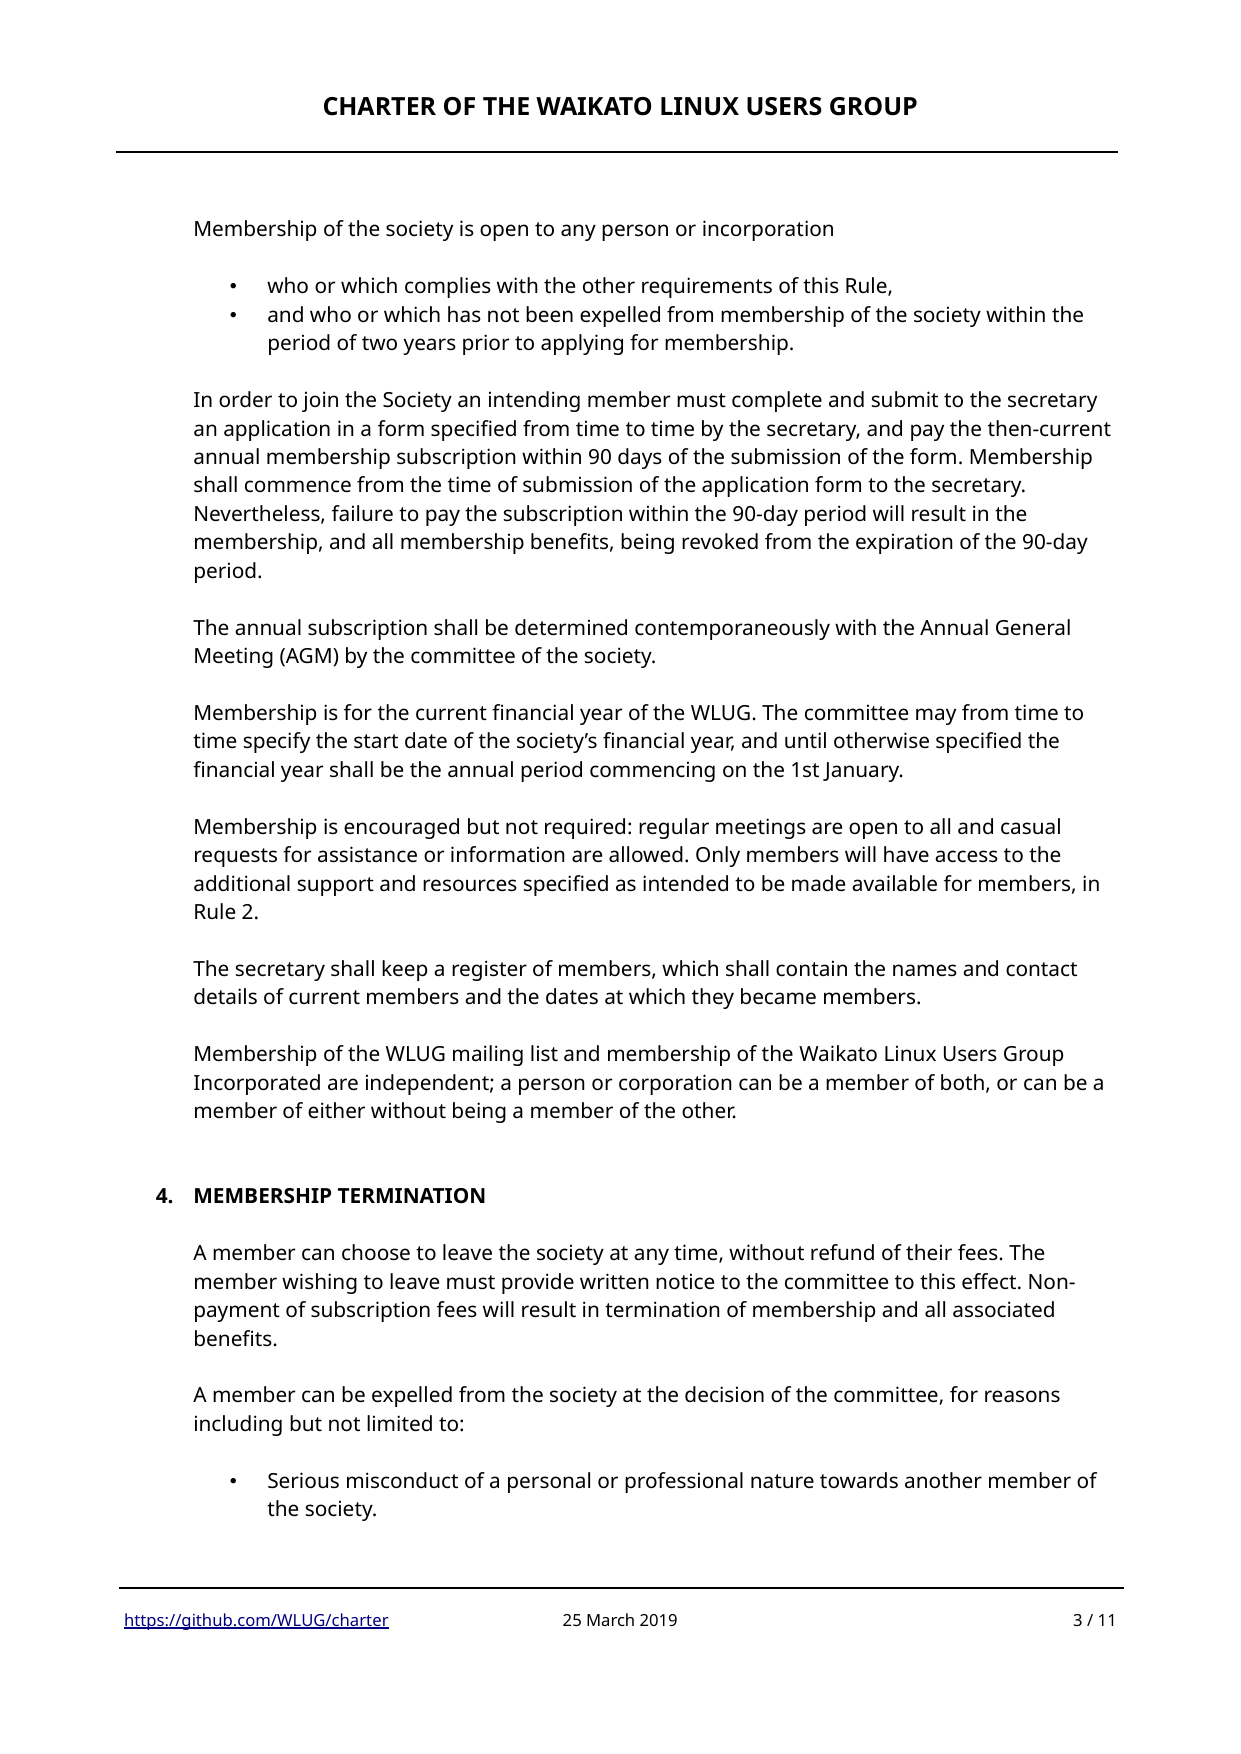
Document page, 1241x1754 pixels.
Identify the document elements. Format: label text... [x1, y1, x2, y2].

list The annual subscription shall be determined contemporaneously with the Annual General Meeting (AGM) by the committee of the society. [156, 613, 1122, 669]
list A member can be expelled from the society at the decision of the committee, for reasons including but not limited to: [156, 1381, 1122, 1437]
list Serious misconduct of a personal or professional nature towards another member of the society. [229, 1466, 1122, 1523]
list and who or which has not been expelled from membership of the society within the period of two years prior to applying for membership. [229, 300, 1122, 357]
list In order to join the Society an intending member must complete and submit to the secretary an application in a form specified from time to time by the secretary, and pay the then-current annual membership subscription within 90 days of the submission of the form. Membership shall commence from the time of submission of the application form to the secretary. Nevertheless, failure to pay the subscription within the 90-day period will result in the membership, and all membership benefits, being revoked from the expiration of the 90-day period. [156, 385, 1122, 584]
list MEMBERSHIP TERMINATION [156, 1181, 1122, 1210]
list A member can choose to leave the society at any time, without refund of their fees. The member wishing to leave must provide written notice to the committee to this effect. Non-payment of subscription fees will result in termination of membership and all associated benefits. [156, 1238, 1122, 1352]
list Membership is encouraged but not required: regular meetings are open to all and casual requests for assistance or information are allowed. Only members will have access to the additional support and resources specified as intended to be made available for members, in Rule 2. [156, 812, 1122, 926]
list The secretary shall keep a register of members, which shall contain the names and contact details of current members and the dates at which they became members. [156, 954, 1122, 1011]
list Membership of the society is open to any person or incorporation [156, 186, 1122, 243]
list who or which complies with the other requirements of this Rule, [229, 271, 1122, 300]
list Membership is for the current financial year of the WLUG. The committee may from time to time specify the start date of the society’s financial year, and until otherwise specified the financial year shall be the annual period commencing on the 1st January. [156, 698, 1122, 783]
list Membership of the WLUG mailing list and membership of the Waikato Linux Users Group Incorporated are independent; a person or corporation can be a member of both, or can be a member of either without being a member of the other. [156, 1039, 1122, 1124]
